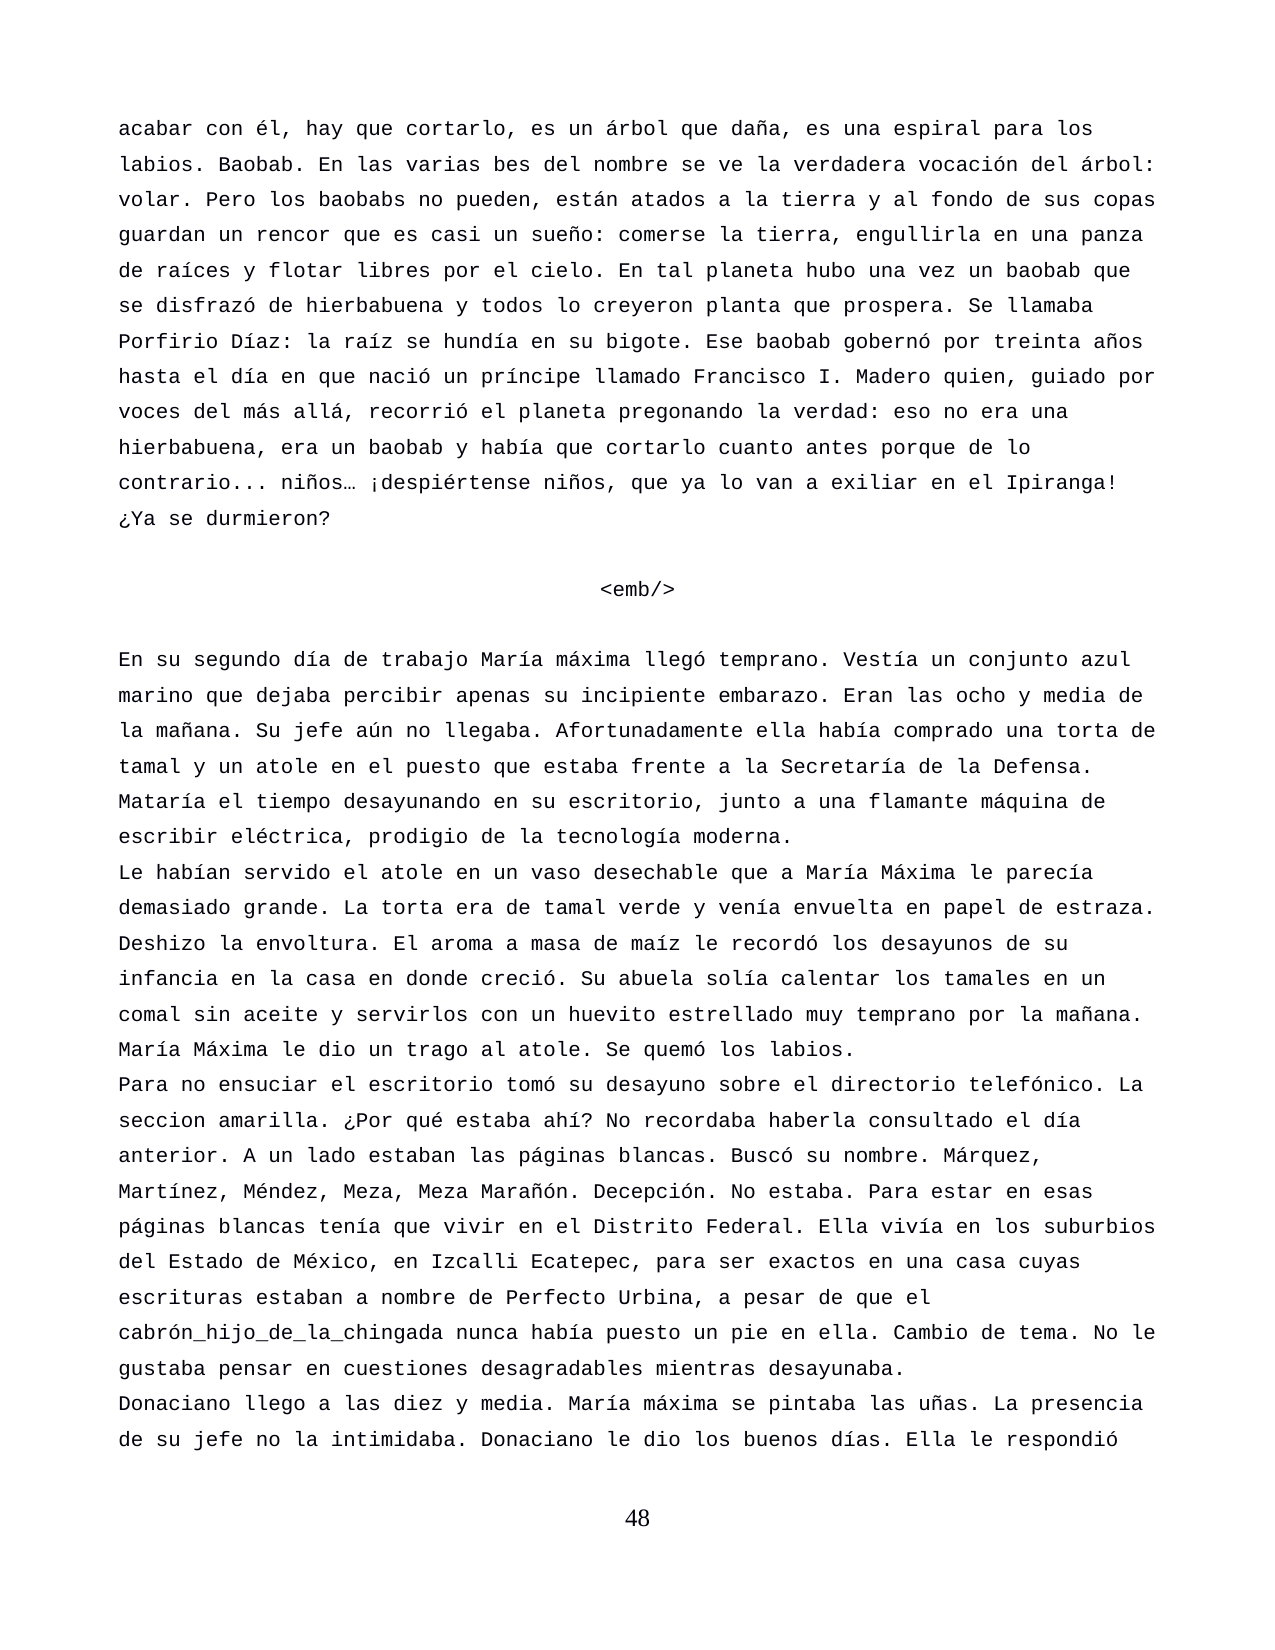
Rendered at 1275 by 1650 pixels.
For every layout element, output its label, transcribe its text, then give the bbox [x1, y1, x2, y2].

text Para no ensuciar el escritorio tomó su desayuno sobre el directorio telefónico. La seccion amarilla. ¿Por qué estaba ahí? No recordaba haberla consultado el día anterior. A un lado estaban las páginas blancas. Buscó su nombre. Márquez, Martínez, Méndez, Meza, Meza Marañón. Decepción. No estaba. Para estar en esas páginas blancas tenía que vivir en el Distrito Federal. Ella vivía en los suburbios del Estado de México, en Izcalli Ecatepec, para ser exactos en una casa cuyas escrituras estaban a nombre de Perfecto Urbina, a pesar de que el cabrón_hijo_de_la_chingada nunca había puesto un pie en ella. Cambio de tema. No le gustaba pensar en cuestiones desagradables mientras desayunaba. [118, 1074, 1157, 1381]
text acabar con él, hay que cortarlo, es un árbol que daña, es una espiral para los labios. Baobab. En las varias bes del nombre se ve la verdadera vocación del árbol: volar. Pero los baobabs no pueden, están atados a la tierra y al fondo de sus copas guardan un rencor que es casi un sueño: comerse la tierra, engullirla en una panza de raíces y flotar libres por el cielo. En tal planeta hubo una vez un baobab que se disfrazó de hierbabuena y todos lo creyeron planta que prospera. Se llamaba Porfirio Díaz: la raíz se hundía en su bigote. Ese baobab gobernó por treinta años hasta el día en que nació un príncipe llamado Francisco I. Madero quien, guiado por voces del más allá, recorrió el planeta pregonando la verdad: eso no era una hierbabuena, era un baobab y había que cortarlo cuanto antes porque de lo contrario... niños… ¡despiértense niños, que ya lo van a exiliar en el Ipiranga! ¿Ya se durmieron? [118, 118, 1157, 531]
text <emb/> [118, 578, 1157, 602]
text Donaciano llego a las diez y media. María máxima se pintaba las uñas. La presencia de su jefe no la intimidaba. Donaciano le dio los buenos días. Ella le respondió [118, 1393, 1157, 1452]
text En su segundo día de trabajo María máxima llegó temprano. Vestía un conjunto azul marino que dejaba percibir apenas su incipiente embarazo. Eran las ocho y media de la mañana. Su jefe aún no llegaba. Afortunadamente ella había comprado una torta de tamal y un atole en el puesto que estaba frente a la Secretaría de la Defensa. Mataría el tiempo desayunando en su escritorio, junto a una flamante máquina de escribir eléctrica, prodigio de la tecnología moderna. [118, 649, 1157, 850]
text Le habían servido el atole en un vaso desechable que a María Máxima le parecía demasiado grande. La torta era de tamal verde y venía envuelta en papel de estraza. Deshizo la envoltura. El aroma a masa de maíz le recordó los desayunos de su infancia en la casa en donde creció. Su abuela solía calentar los tamales en un comal sin aceite y servirlos con un huevito estrellado muy temprano por la mañana. María Máxima le dio un trago al atole. Se quemó los labios. [118, 862, 1157, 1063]
